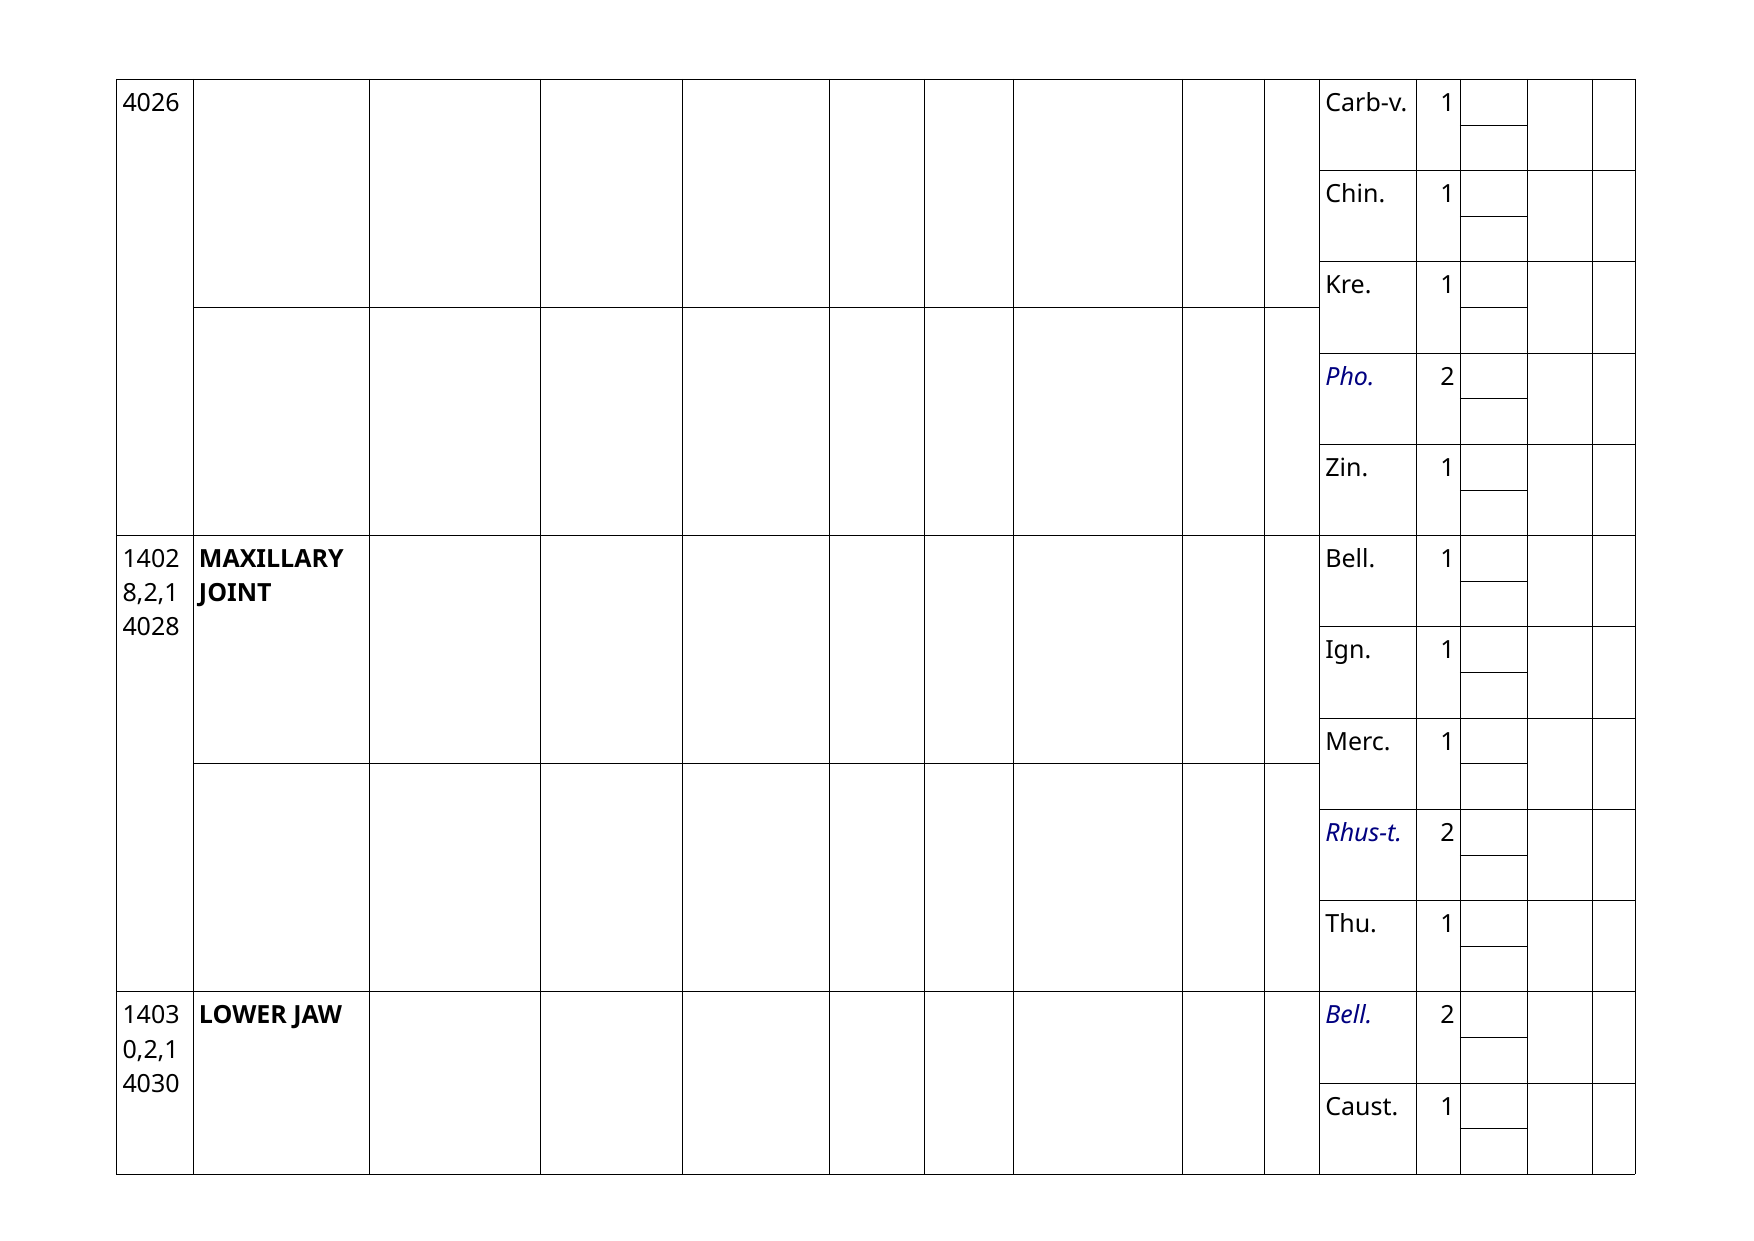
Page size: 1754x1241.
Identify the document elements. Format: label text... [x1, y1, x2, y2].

table_cell [541, 308, 682, 535]
table_cell [1528, 1084, 1592, 1174]
table_cell Caust. [1320, 1084, 1416, 1174]
table_cell [1461, 536, 1527, 581]
table_cell 1 [1417, 171, 1460, 261]
table_cell 2 [1417, 354, 1460, 444]
table_cell Zin. [1320, 445, 1416, 535]
table_cell [1461, 992, 1527, 1037]
table_cell Thu. [1320, 901, 1416, 991]
table_cell Carb-v. [1320, 80, 1416, 170]
table_cell [1461, 80, 1527, 124]
table_cell [1593, 262, 1635, 353]
table_cell [541, 536, 682, 763]
table_cell [1265, 308, 1319, 535]
table_cell [1461, 947, 1527, 991]
table_cell [370, 308, 540, 535]
table_cell [1265, 992, 1319, 1174]
table_cell [925, 80, 1013, 307]
table_cell [194, 764, 369, 991]
table_cell [1461, 1084, 1527, 1128]
table_cell [1461, 673, 1527, 718]
table_cell 1 [1417, 262, 1460, 353]
table_cell Ign. [1320, 627, 1416, 718]
table_cell [1461, 901, 1527, 946]
table_cell [1014, 536, 1182, 763]
table_cell [830, 536, 924, 763]
table_cell [1593, 719, 1635, 809]
table_cell [1461, 262, 1527, 307]
table_cell [541, 80, 682, 307]
table_cell [1528, 262, 1592, 353]
table_cell [1461, 445, 1527, 489]
table_cell [683, 764, 829, 991]
table_cell [925, 536, 1013, 763]
table_cell 4026 [117, 80, 193, 535]
table_cell maxillary joint [194, 536, 369, 763]
table_cell [830, 992, 924, 1174]
table_cell [1461, 1129, 1527, 1174]
table_cell [1265, 536, 1319, 763]
table_cell [1014, 992, 1182, 1174]
table_cell [683, 992, 829, 1174]
table_cell [1183, 80, 1264, 307]
table_cell [1528, 445, 1592, 535]
table_cell 1 [1417, 80, 1460, 170]
table_cell [1265, 80, 1319, 307]
table_cell [194, 308, 369, 535]
table_cell [1461, 171, 1527, 216]
table_cell Kre. [1320, 262, 1416, 353]
table_cell [1593, 1084, 1635, 1174]
table_cell 14028,2,14028 [117, 536, 193, 991]
table_cell [830, 764, 924, 991]
table_cell [1461, 1038, 1527, 1083]
table_cell [683, 80, 829, 307]
table_cell [1265, 764, 1319, 991]
table_cell [1593, 810, 1635, 900]
table_cell [370, 764, 540, 991]
table_cell [1014, 308, 1182, 535]
table_cell [1528, 171, 1592, 261]
table_cell Bell. [1320, 536, 1416, 626]
table_cell lower jaw [194, 992, 369, 1174]
table_cell Pho. [1320, 354, 1416, 444]
table_cell [1014, 80, 1182, 307]
table_cell [1528, 354, 1592, 444]
table_cell [1461, 308, 1527, 353]
table_cell [683, 308, 829, 535]
table_cell [830, 80, 924, 307]
table_cell Merc. [1320, 719, 1416, 809]
table_cell [1593, 992, 1635, 1083]
table_cell [925, 992, 1013, 1174]
table_cell [1461, 627, 1527, 672]
table_cell [1461, 217, 1527, 261]
table_cell [1528, 627, 1592, 718]
table_cell [1528, 80, 1592, 170]
table_cell [1461, 582, 1527, 626]
table_cell [370, 992, 540, 1174]
table_cell [1461, 810, 1527, 854]
table_cell [1461, 354, 1527, 398]
table_cell [1528, 901, 1592, 991]
table_cell [1528, 992, 1592, 1083]
table_cell [1593, 354, 1635, 444]
table_cell [541, 992, 682, 1174]
table_cell [1528, 810, 1592, 900]
table_cell 1 [1417, 719, 1460, 809]
table_cell [1461, 764, 1527, 809]
table_cell [1528, 719, 1592, 809]
table_cell [1461, 126, 1527, 170]
table_cell [1183, 764, 1264, 991]
table_cell [370, 536, 540, 763]
table_cell [1593, 901, 1635, 991]
table_cell 1 [1417, 627, 1460, 718]
table_cell [683, 536, 829, 763]
table_cell 1 [1417, 445, 1460, 535]
table_cell [1528, 536, 1592, 626]
table_cell Chin. [1320, 171, 1416, 261]
table_cell 1 [1417, 1084, 1460, 1174]
table_cell 1 [1417, 901, 1460, 991]
table_cell 1 [1417, 536, 1460, 626]
table_cell [1461, 856, 1527, 900]
table_cell [1593, 80, 1635, 170]
table_cell 14030,2,14030 [117, 992, 193, 1174]
table_cell [1461, 491, 1527, 535]
table_cell [1461, 719, 1527, 763]
table_cell [925, 764, 1013, 991]
table_cell [1593, 536, 1635, 626]
table_cell [1183, 992, 1264, 1174]
table_cell [1593, 445, 1635, 535]
table_cell [1461, 399, 1527, 444]
table_cell 2 [1417, 992, 1460, 1083]
table_cell 2 [1417, 810, 1460, 900]
table_cell [1593, 171, 1635, 261]
table_cell [1183, 536, 1264, 763]
table_cell [370, 80, 540, 307]
table_cell [830, 308, 924, 535]
table_cell [1014, 764, 1182, 991]
table_cell Rhus-t. [1320, 810, 1416, 900]
table_cell [194, 80, 369, 307]
table_cell Bell. [1320, 992, 1416, 1083]
table_cell [925, 308, 1013, 535]
table_cell [1183, 308, 1264, 535]
table_cell [541, 764, 682, 991]
table_cell [1593, 627, 1635, 718]
